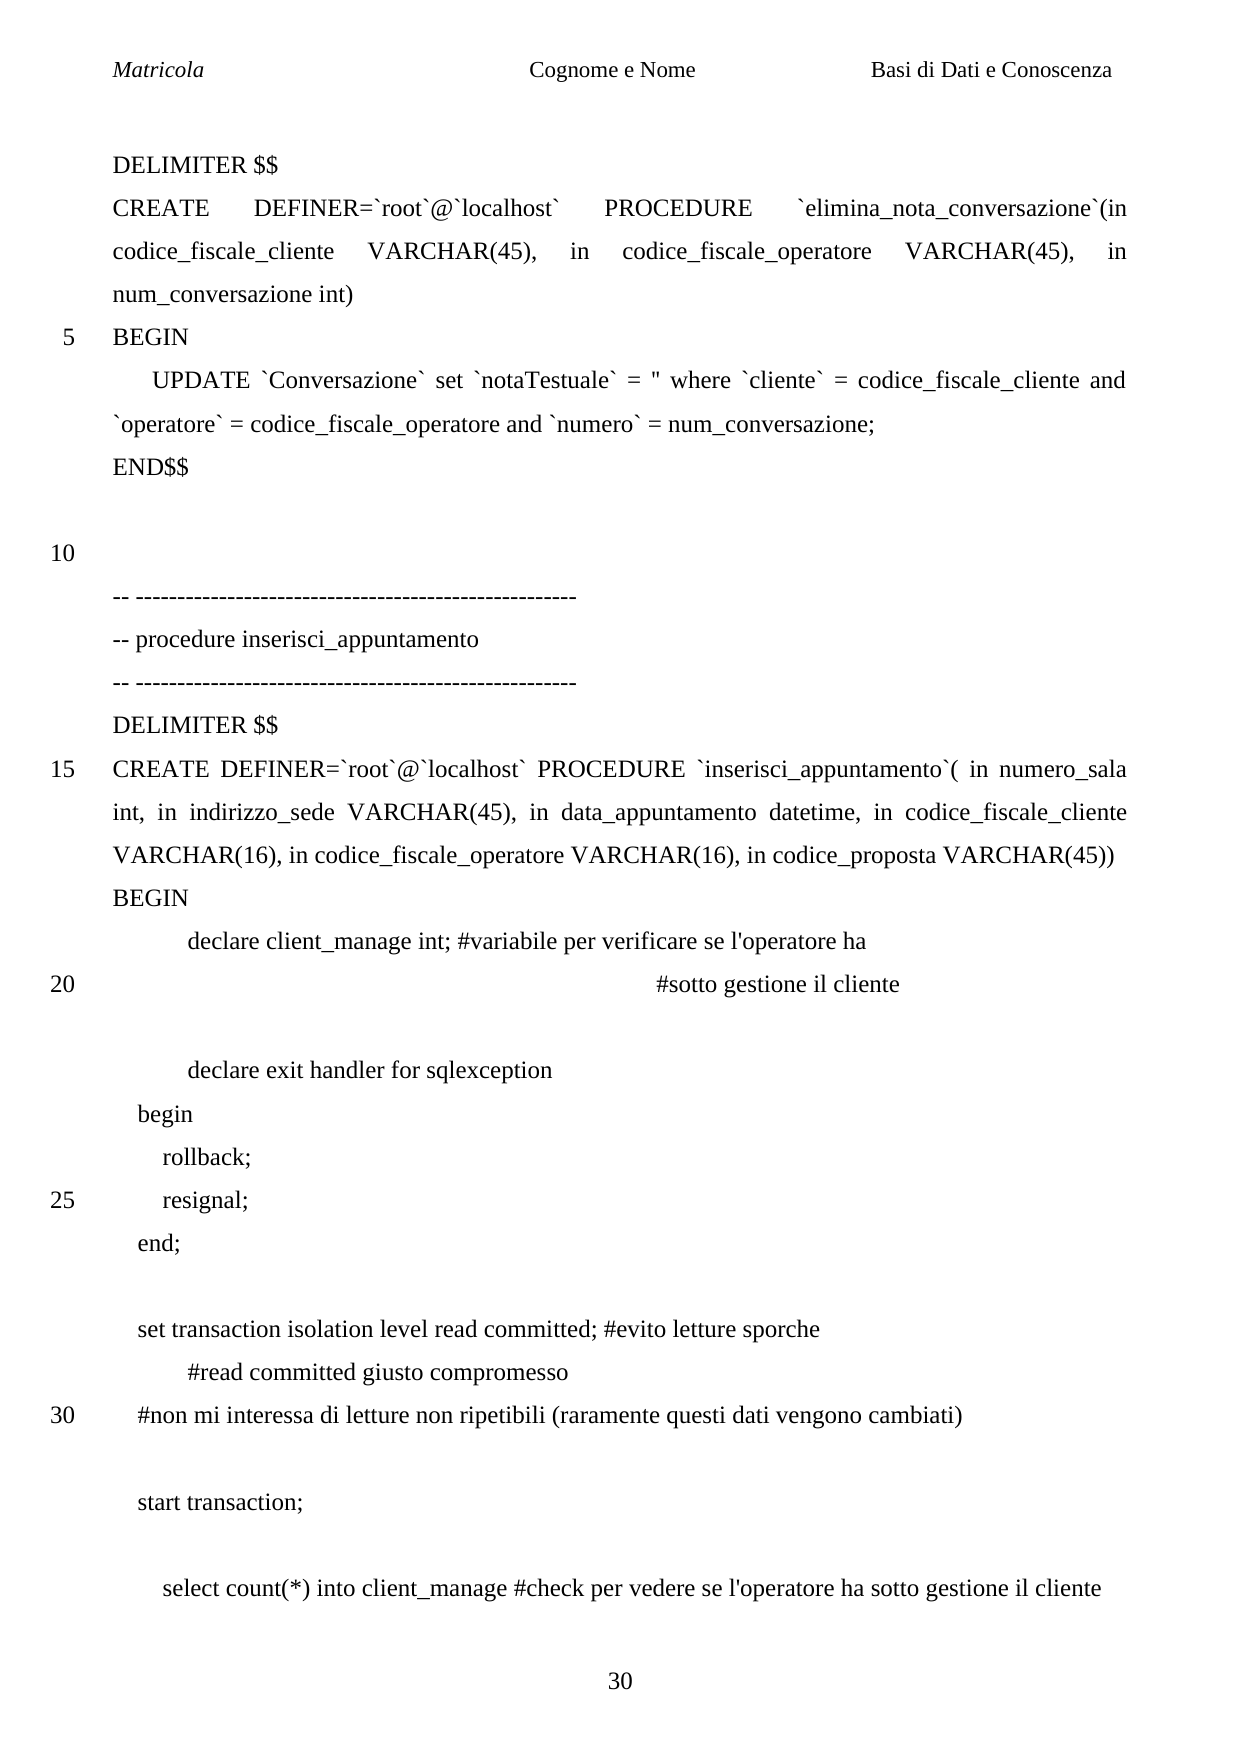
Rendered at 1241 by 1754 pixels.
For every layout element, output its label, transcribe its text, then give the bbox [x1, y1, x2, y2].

text -- ----------------------------------------------------- [112, 581, 1128, 610]
text #read committed giusto compromesso [112, 1357, 1128, 1386]
text CREATE DEFINER=`root`@`localhost` PROCEDURE `inserisci_appuntamento`( in numero_sala int, in indirizzo_sede VARCHAR(45), in data_appuntamento datetime, in codice_fiscale_cliente VARCHAR(16), in codice_fiscale_operatore VARCHAR(16), in codice_proposta VARCHAR(45)) [112, 754, 1128, 869]
text resignal; [112, 1185, 1128, 1214]
text DELIMITER $$ [112, 150, 1128, 179]
text rollback; [112, 1142, 1128, 1171]
text #non mi interessa di letture non ripetibili (raramente questi dati vengono cambiati) [112, 1401, 1128, 1429]
text BEGIN [112, 322, 1128, 351]
text UPDATE `Conversazione` set `notaTestuale` = '' where `cliente` = codice_fiscale_cliente and `operatore` = codice_fiscale_operatore and `numero` = num_conversazione; [112, 366, 1128, 437]
text begin [112, 1099, 1128, 1127]
text #sotto gestione il cliente [112, 969, 1128, 998]
text set transaction isolation level read committed; #evito letture sporche [112, 1314, 1128, 1343]
text declare client_manage int; #variabile per verificare se l'operatore ha [112, 926, 1128, 955]
text -- procedure inserisci_appuntamento [112, 624, 1128, 653]
text end; [112, 1228, 1128, 1257]
text CREATE DEFINER=`root`@`localhost` PROCEDURE `elimina_nota_conversazione`(in codice_fiscale_cliente VARCHAR(45), in codice_fiscale_operatore VARCHAR(45), in num_conversazione int) [112, 193, 1128, 308]
text declare exit handler for sqlexception [112, 1056, 1128, 1084]
text DELIMITER $$ [112, 711, 1128, 739]
text -- ----------------------------------------------------- [112, 667, 1128, 696]
text start transaction; [112, 1487, 1128, 1516]
text BEGIN [112, 883, 1128, 912]
text select count(*) into client_manage #check per vedere se l'operatore ha sotto gestione il cliente [112, 1573, 1128, 1602]
text END$$ [112, 452, 1128, 481]
